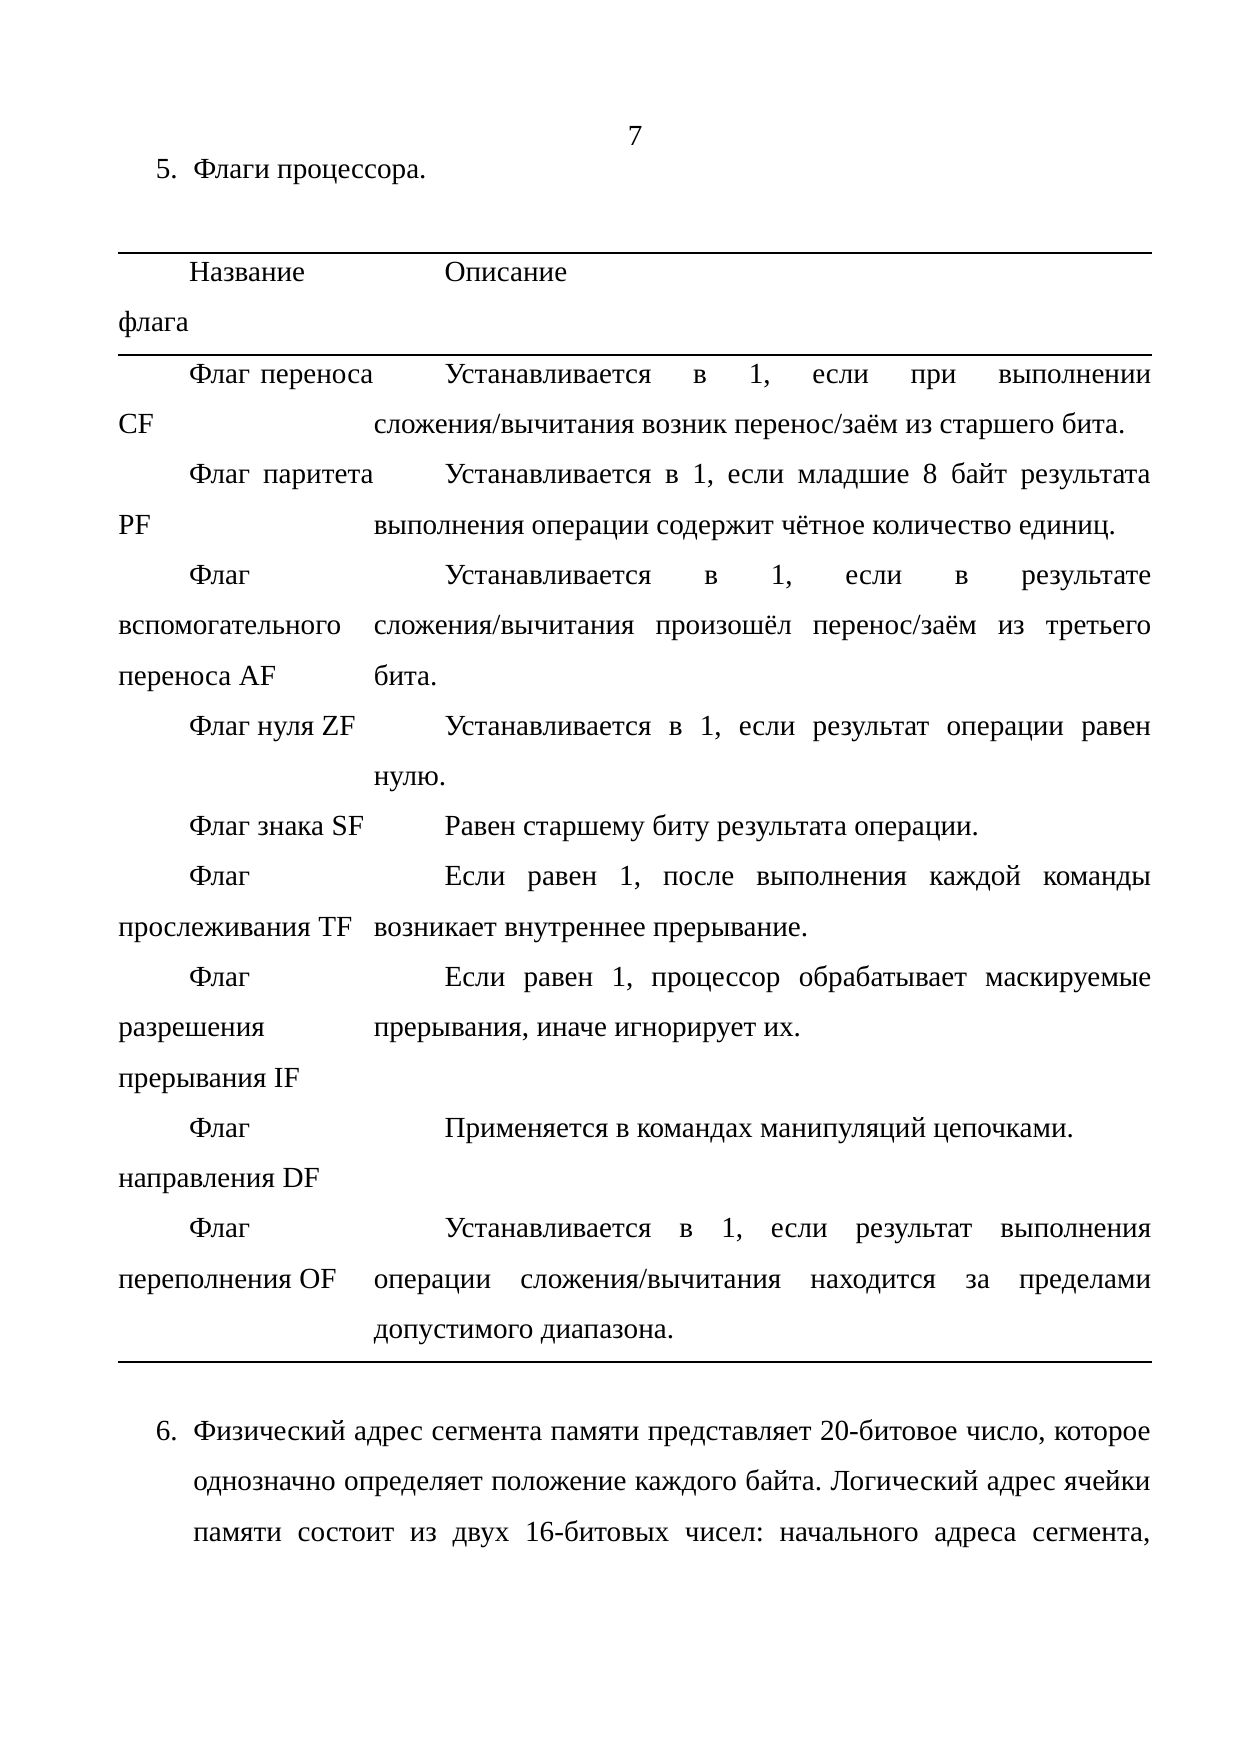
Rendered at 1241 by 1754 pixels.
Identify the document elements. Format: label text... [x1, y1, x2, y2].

table_cell Флаг нуля ZF [118, 708, 373, 808]
table_cell Флаг переполнения OF [118, 1210, 373, 1361]
table_header Описание [374, 254, 1152, 354]
table_cell Если равен 1, после выполнения каждой команды возникает внутреннее прерывание. [374, 859, 1152, 959]
table_header Название флага [118, 254, 373, 354]
table_cell Устанавливается в 1, если в результате сложения/вычитания произошёл перенос/заём из третьего бита. [374, 557, 1152, 708]
table_cell Если равен 1, процессор обрабатывает маскируемые прерывания, иначе игнорирует их. [374, 959, 1152, 1110]
table_cell Устанавливается в 1, если при выполнении сложения/вычитания возник перенос/заём из старшего бита. [374, 356, 1152, 456]
list Физический адрес сегмента памяти представляет 20-битовое число, которое однозначно определяет положение каждого байта. Логический адрес ячейки памяти состоит из двух 16-битовых чисел: начального адреса сегмента, [156, 1413, 1152, 1547]
list Флаги процессора. [156, 152, 1152, 185]
table_cell Флаг разрешения прерывания IF [118, 959, 373, 1110]
table_cell Устанавливается в 1, если результат выполнения операции сложения/вычитания находится за пределами допустимого диапазона. [374, 1210, 1152, 1361]
table_cell Флаг прослеживания TF [118, 859, 373, 959]
table_cell Флаг направления DF [118, 1110, 373, 1210]
table_cell Флаг знака SF [118, 808, 373, 858]
table_cell Флаг вспомогательного переноса AF [118, 557, 373, 708]
table_cell Устанавливается в 1, если младшие 8 байт результата выполнения операции содержит чётное количество единиц. [374, 456, 1152, 557]
table_cell Флаг переноса CF [118, 356, 373, 456]
table_cell Равен старшему биту результата операции. [374, 808, 1152, 858]
table_cell Устанавливается в 1, если результат операции равен нулю. [374, 708, 1152, 808]
table_cell Флаг паритета PF [118, 456, 373, 557]
table_cell Применяется в командах манипуляций цепочками. [374, 1110, 1152, 1210]
